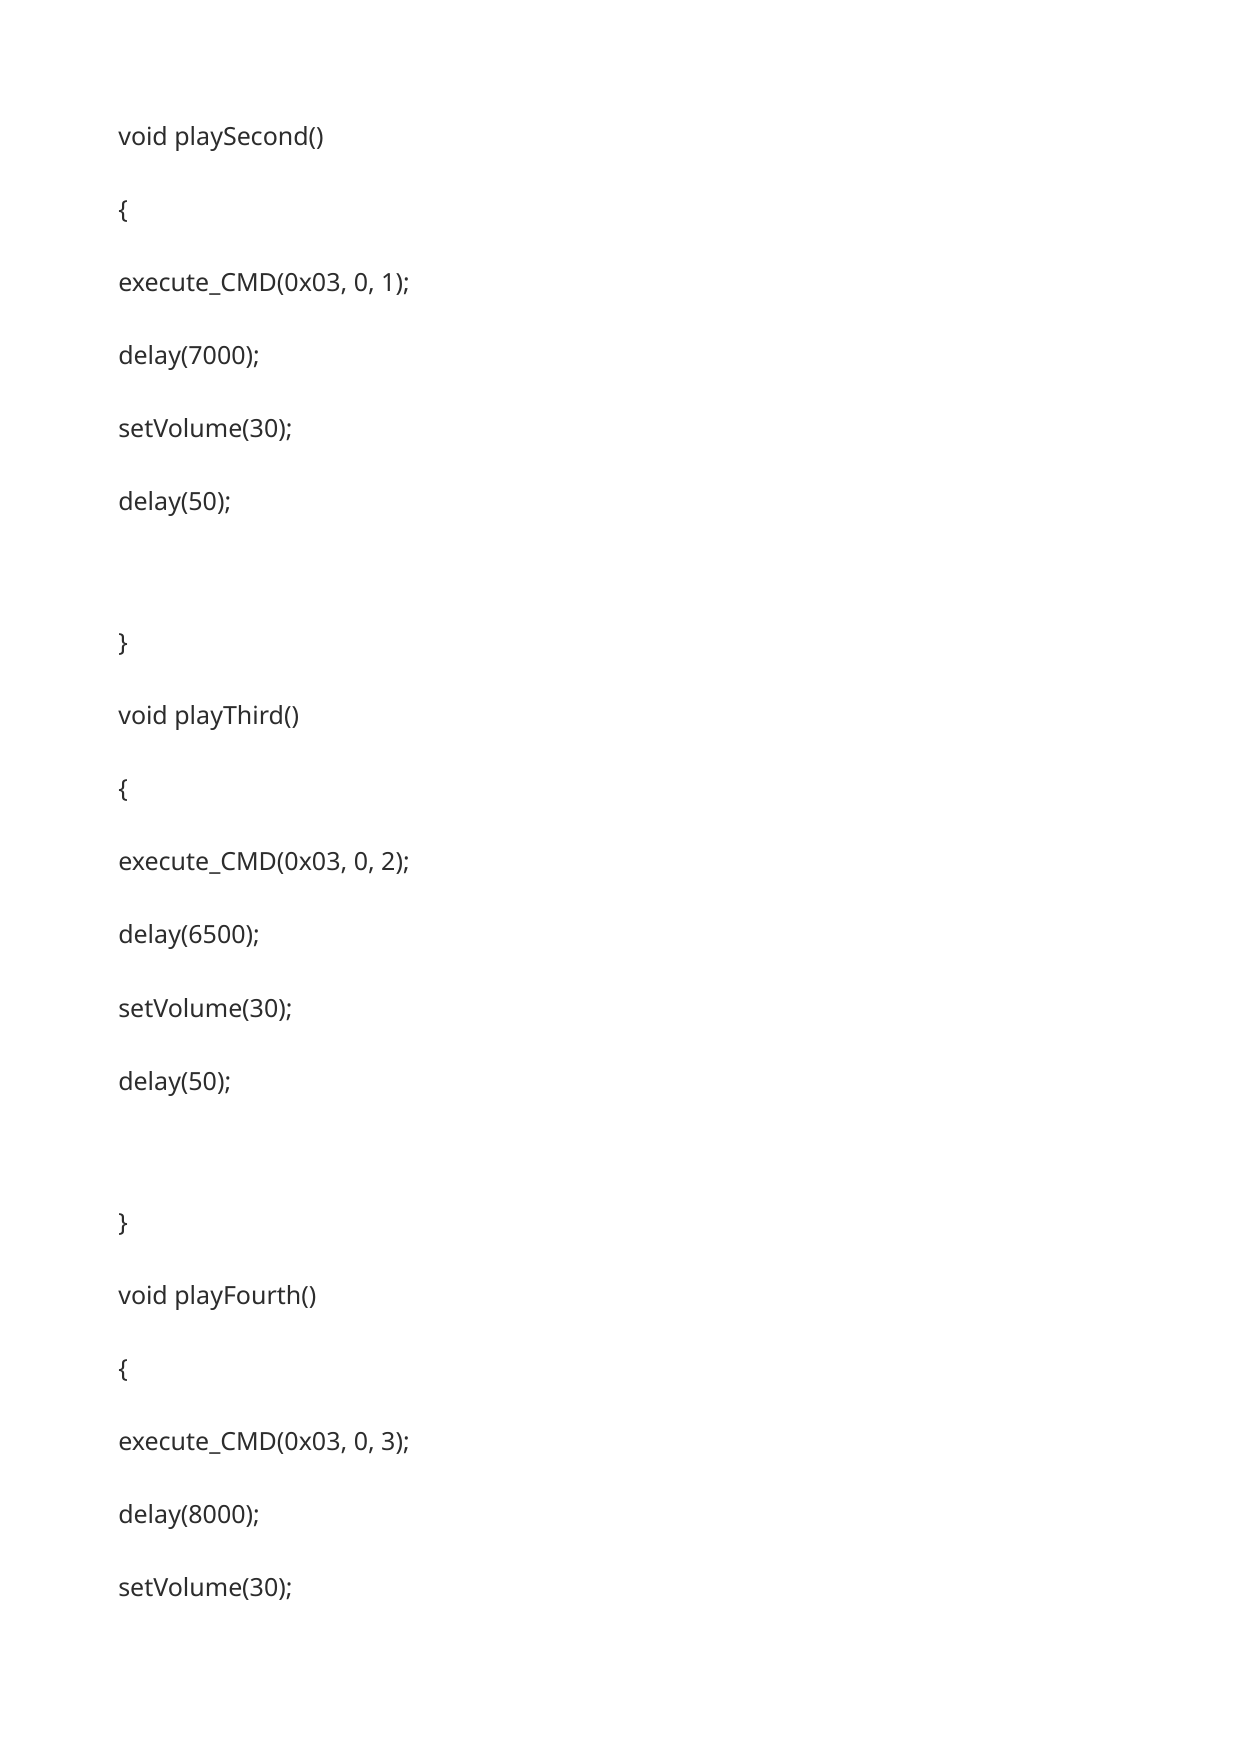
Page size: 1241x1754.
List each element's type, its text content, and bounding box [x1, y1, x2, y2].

text { [118, 1351, 1122, 1385]
text delay(50); [118, 484, 1122, 518]
text void playFourth() [118, 1277, 1122, 1312]
text void playThird() [118, 698, 1122, 732]
text delay(6500); [118, 917, 1122, 951]
text { [118, 191, 1122, 225]
text delay(50); [118, 1063, 1122, 1097]
text execute_CMD(0x03, 0, 1); [118, 264, 1122, 298]
text } [118, 625, 1122, 659]
text setVolume(30); [118, 990, 1122, 1024]
text delay(8000); [118, 1497, 1122, 1531]
text void playSecond() [118, 118, 1122, 152]
text execute_CMD(0x03, 0, 3); [118, 1424, 1122, 1458]
text setVolume(30); [118, 1570, 1122, 1604]
text delay(7000); [118, 337, 1122, 372]
text setVolume(30); [118, 411, 1122, 445]
text } [118, 1204, 1122, 1238]
text { [118, 771, 1122, 805]
text execute_CMD(0x03, 0, 2); [118, 844, 1122, 878]
